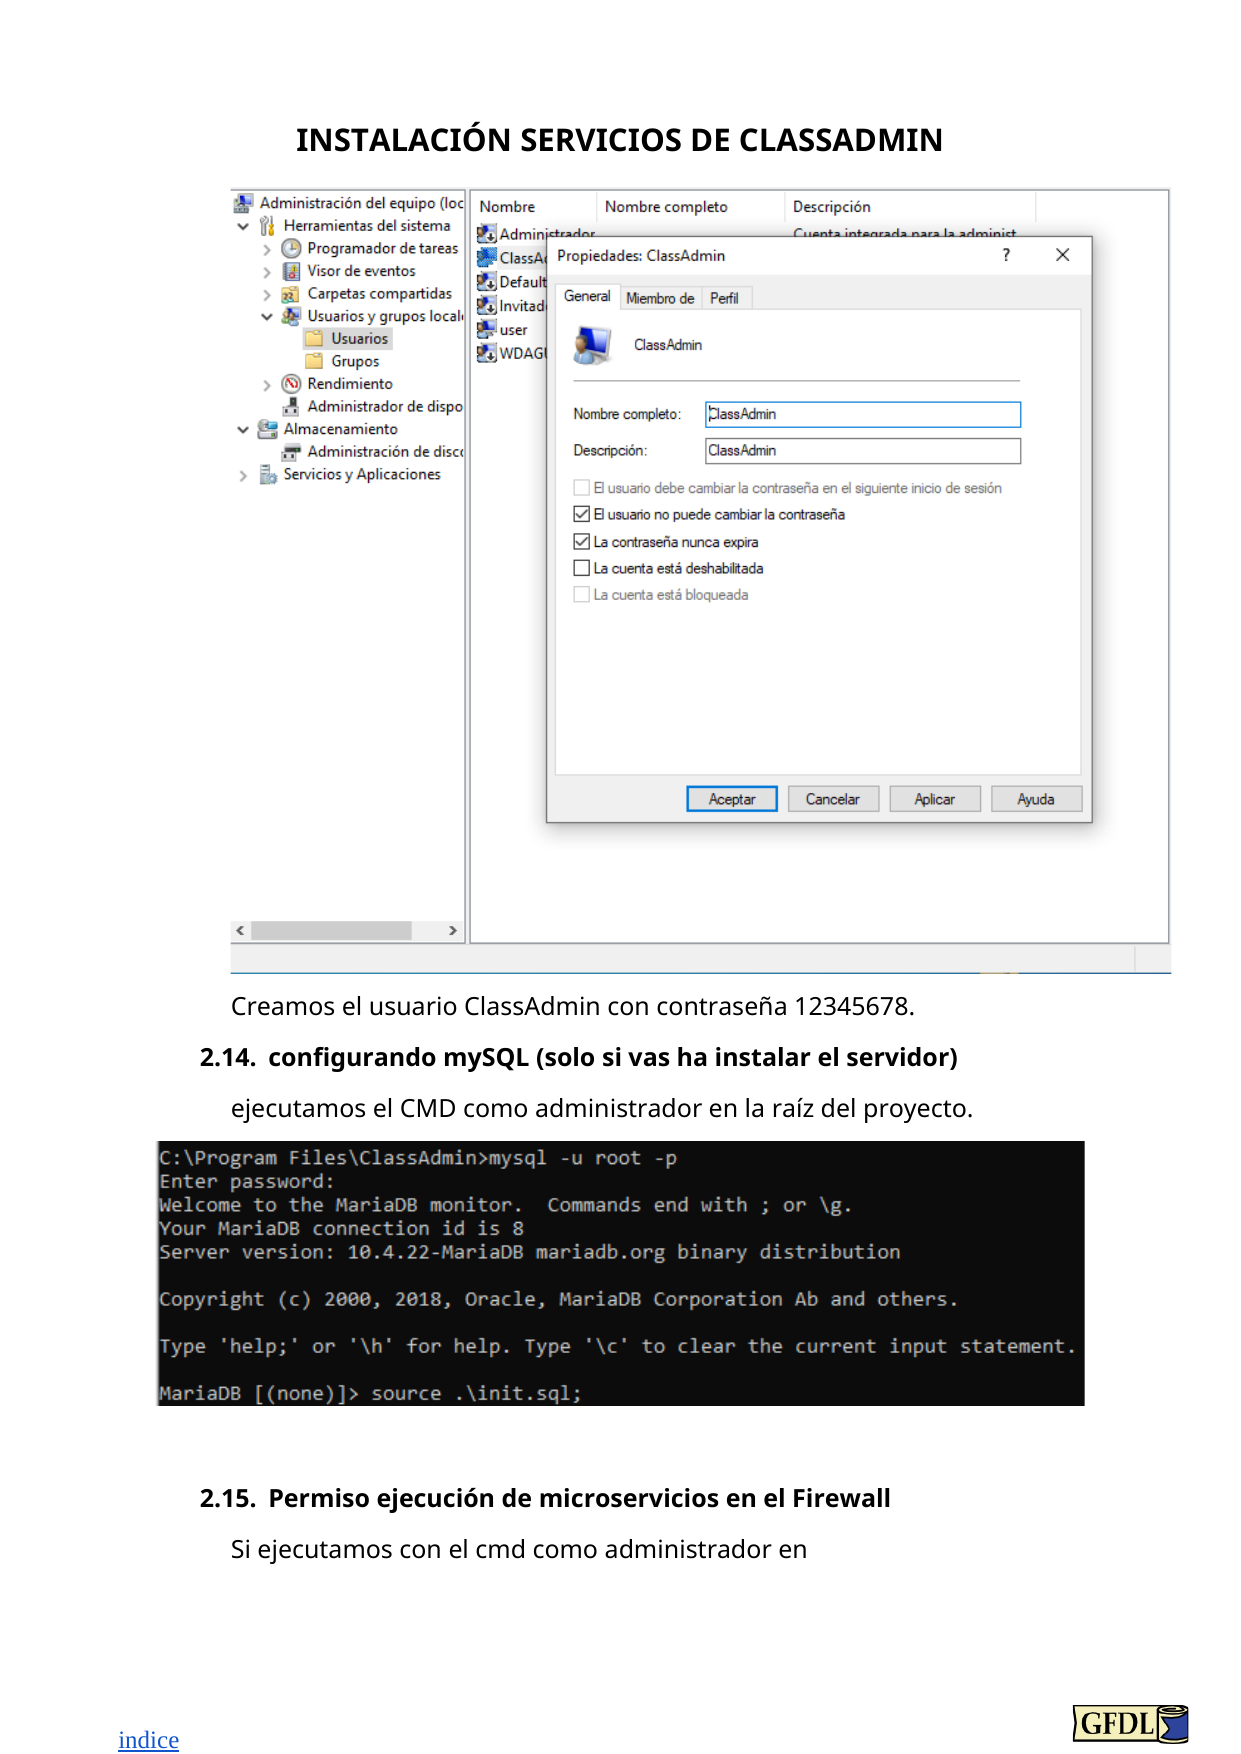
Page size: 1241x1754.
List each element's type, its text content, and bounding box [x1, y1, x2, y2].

picture [230, 187, 1172, 974]
picture [1072, 1705, 1189, 1744]
list configurando mySQL (solo si vas ha instalar el servidor) [193, 1039, 1122, 1073]
text Creamos el usuario ClassAdmin con contraseña 12345678. [231, 988, 1122, 1022]
picture [155, 1141, 1085, 1406]
text Si ejecutamos con el cmd como administrador en [231, 1531, 1122, 1566]
list Permiso ejecución de microservicios en el Firewall [193, 1480, 1122, 1514]
text ejecutamos el CMD como administrador en la raíz del proyecto. [231, 1090, 1122, 1124]
